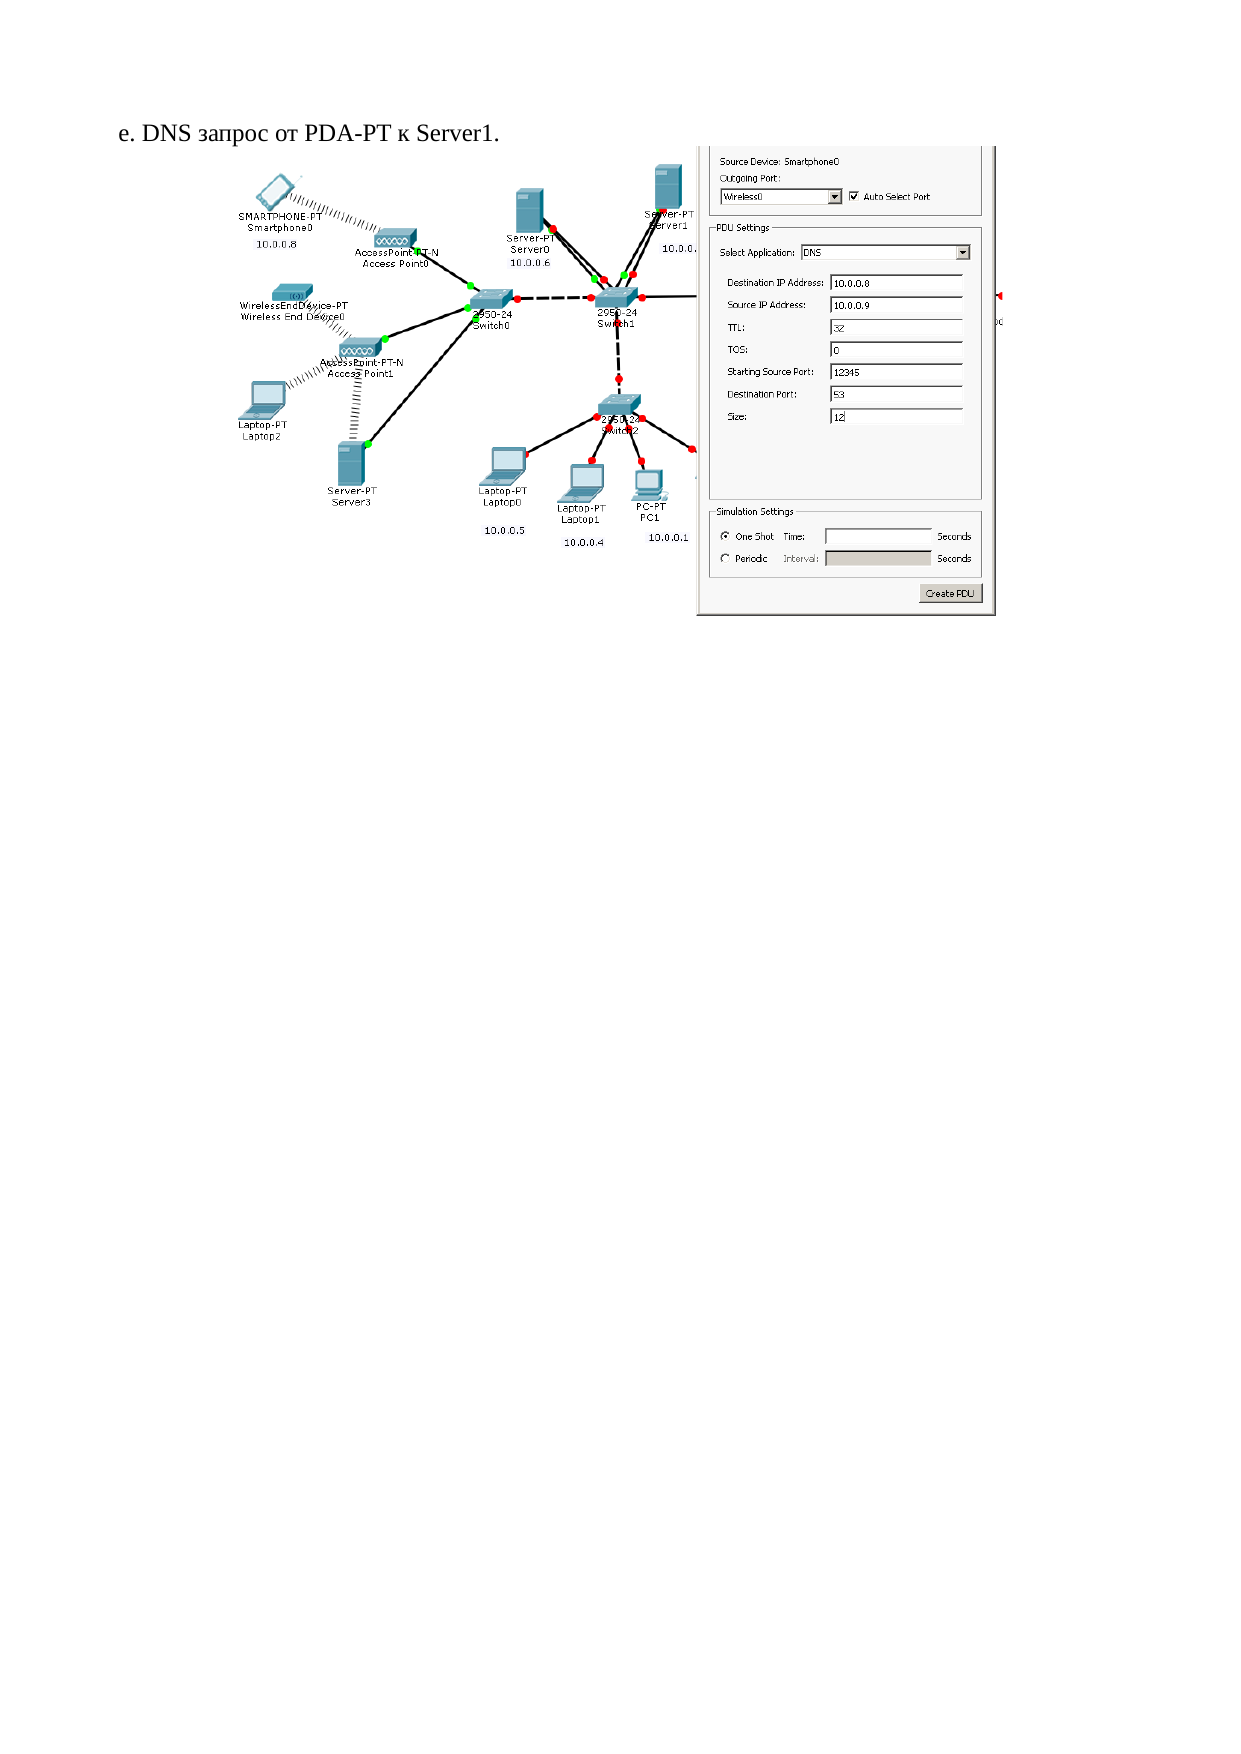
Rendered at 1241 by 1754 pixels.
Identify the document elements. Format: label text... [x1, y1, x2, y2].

text e. DNS запрос от PDA-PT к Server1. [118, 118, 1122, 147]
picture [238, 146, 1003, 619]
